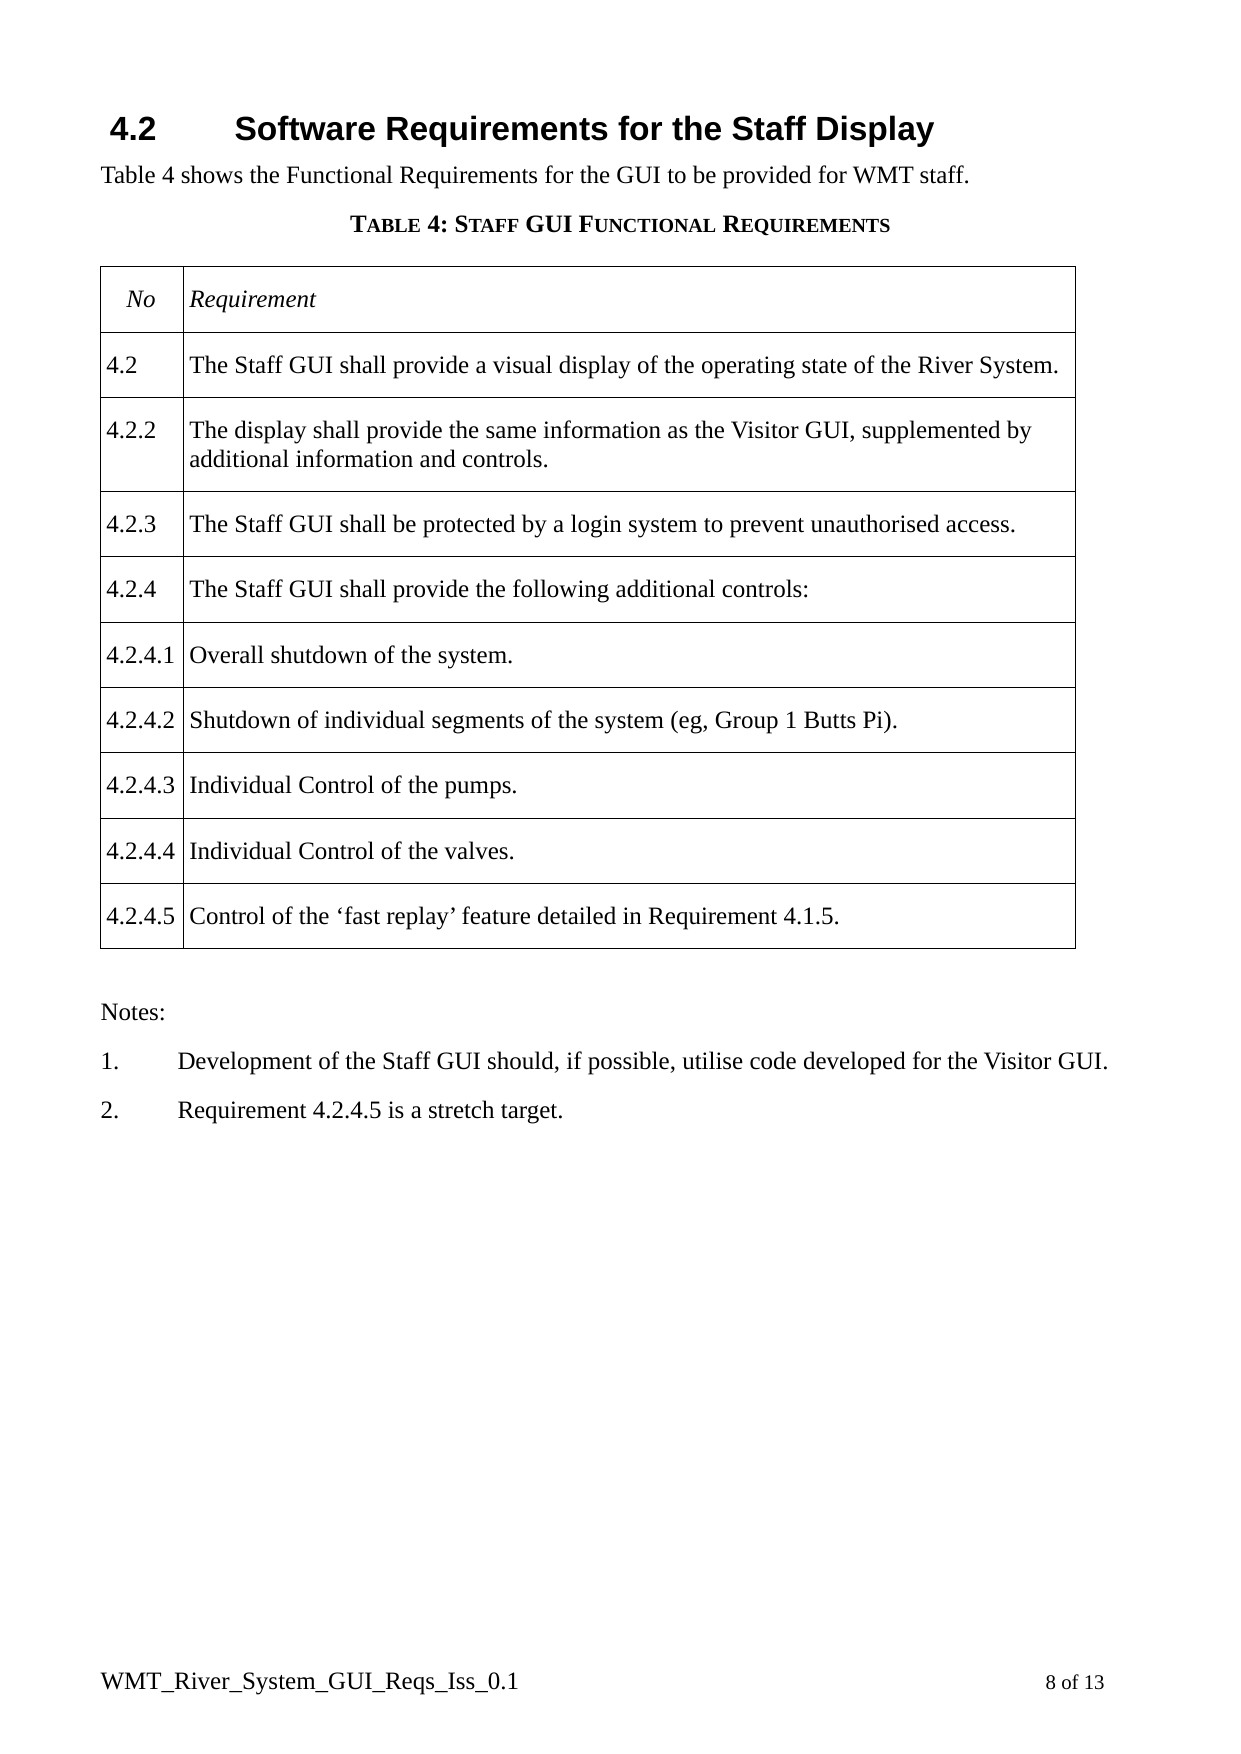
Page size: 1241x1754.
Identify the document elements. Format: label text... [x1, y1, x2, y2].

table_cell Individual Control of the valves. [184, 819, 1075, 883]
table_cell Individual Control of the pumps. [184, 753, 1075, 817]
text Table 4 shows the Functional Requirements for the GUI to be provided for WMT staff. [100, 160, 1140, 188]
table_cell Control of the ‘fast replay’ feature detailed in Requirement 4.1.5. [184, 884, 1075, 948]
table_header No [101, 267, 183, 332]
text Notes: [100, 997, 1140, 1026]
table_cell 4.2.4 [101, 557, 183, 622]
table_cell The display shall provide the same information as the Visitor GUI, supplemented by additional information and controls. [184, 398, 1075, 491]
table_cell 4.2.3 [101, 492, 183, 556]
table_cell 4.2.4.5 [101, 884, 183, 948]
table_cell 4.2.4.3 [101, 753, 183, 817]
text 2. Requirement 4.2.4.5 is a stretch target. [100, 1095, 1140, 1124]
table_cell 4.2 [101, 333, 183, 397]
table_header Requirement [184, 267, 1075, 332]
text 1. Development of the Staff GUI should, if possible, utilise code developed for the Visitor GUI. [100, 1046, 1140, 1075]
table_cell 4.2.4.2 [101, 688, 183, 752]
table_cell The Staff GUI shall provide the following additional controls: [184, 557, 1075, 622]
table_cell 4.2.4.4 [101, 819, 183, 883]
table_cell The Staff GUI shall provide a visual display of the operating state of the River System. [184, 333, 1075, 397]
table_cell Overall shutdown of the system. [184, 623, 1075, 687]
table_cell Shutdown of individual segments of the system (eg, Group 1 Butts Pi). [184, 688, 1075, 752]
subtitle Software Requirements for the Staff Display [100, 108, 1140, 147]
table_cell 4.2.4.1 [101, 623, 183, 687]
table_cell The Staff GUI shall be protected by a login system to prevent unauthorised access. [184, 492, 1075, 556]
table_cell 4.2.2 [101, 398, 183, 491]
subtitle Table 4: Staff GUI Functional Requirements [100, 209, 1140, 237]
